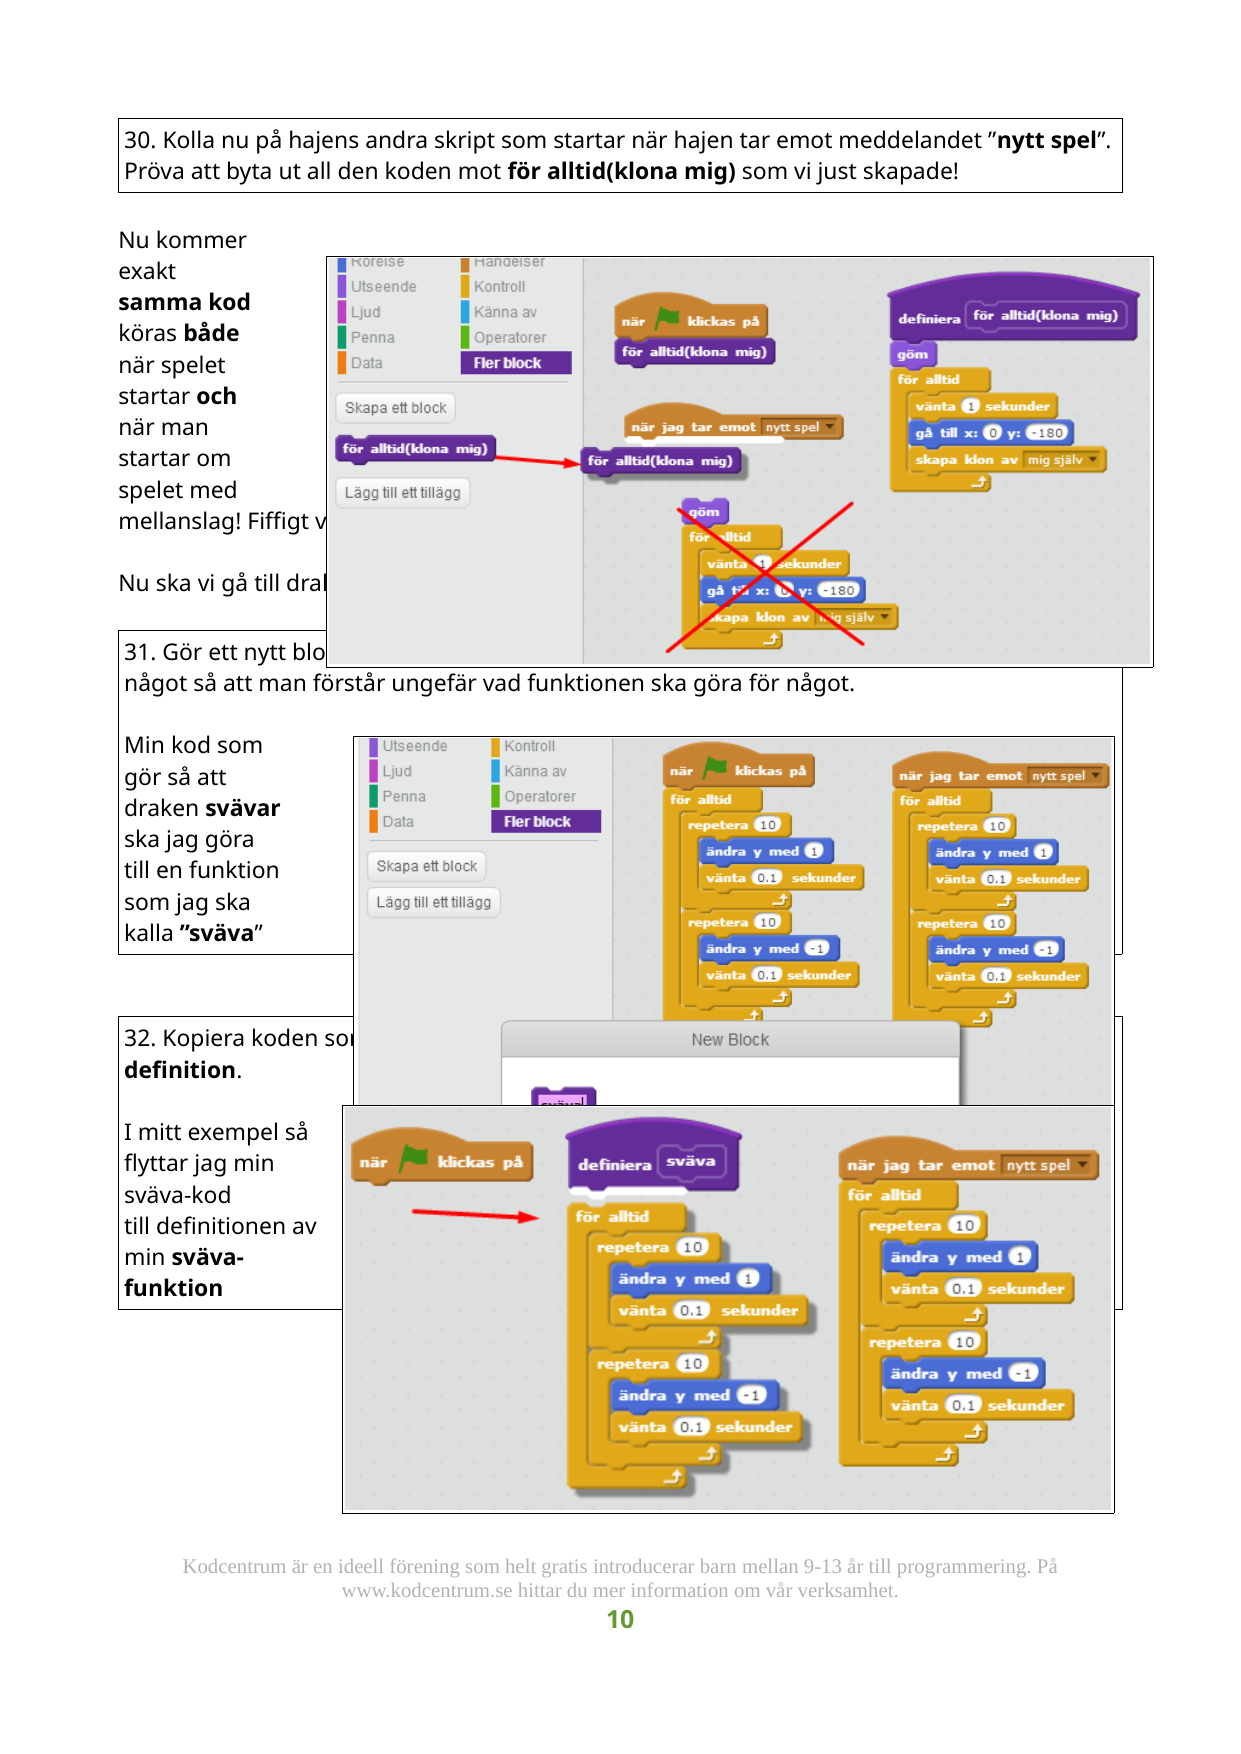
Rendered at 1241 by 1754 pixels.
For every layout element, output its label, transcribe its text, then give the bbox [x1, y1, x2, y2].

text Nu kommer [118, 223, 1122, 255]
picture [355, 738, 1112, 1105]
text samma kod [118, 286, 326, 317]
text mellanslag! Fiffigt va? [118, 505, 326, 536]
table_header 30. Kolla nu på hajens andra skript som startar när hajen tar emot meddelandet ”nytt spel”. Pröva att byta ut all den koden mot för alltid(klona mig) som vi just skapade! [327, 257, 1153, 667]
text när man [118, 411, 326, 442]
table_header 32. Kopiera koden som ska vara i funktionen och klistra in den under funktionens definition. I mitt exempel så flyttar jag min sväva-kod till definitionen av min sväva-funktion [119, 1017, 353, 1309]
text köras både [118, 317, 326, 348]
text startar om [118, 442, 326, 473]
text startar och [118, 380, 326, 411]
picture [344, 1107, 1111, 1510]
table_header 32. Kopiera koden som ska vara i funktionen och klistra in den under funktionens definition. I mitt exempel så flyttar jag min sväva-kod till definitionen av min sväva-funktion [343, 1106, 1114, 1513]
text exakt [118, 255, 1122, 286]
text när spelet [118, 348, 326, 380]
table_header 30. Kolla nu på hajens andra skript som startar när hajen tar emot meddelandet ”nytt spel”. Pröva att byta ut all den koden mot för alltid(klona mig) som vi just skapade! [119, 119, 1122, 192]
text spelet med [118, 473, 326, 505]
text Nu ska vi gå till draken och se om vi kan göra samma sak! [118, 567, 326, 598]
table_header 31. Gör ett nytt block för varje funktion som du vill göra. Namnge funktions-blocket till något så att man förstår ungefär vad funktionen ska göra för något. Min kod som gör så att draken svävar ska jag göra till en funktion som jag ska kalla ”sväva” [119, 631, 1122, 954]
picture [328, 258, 1150, 664]
